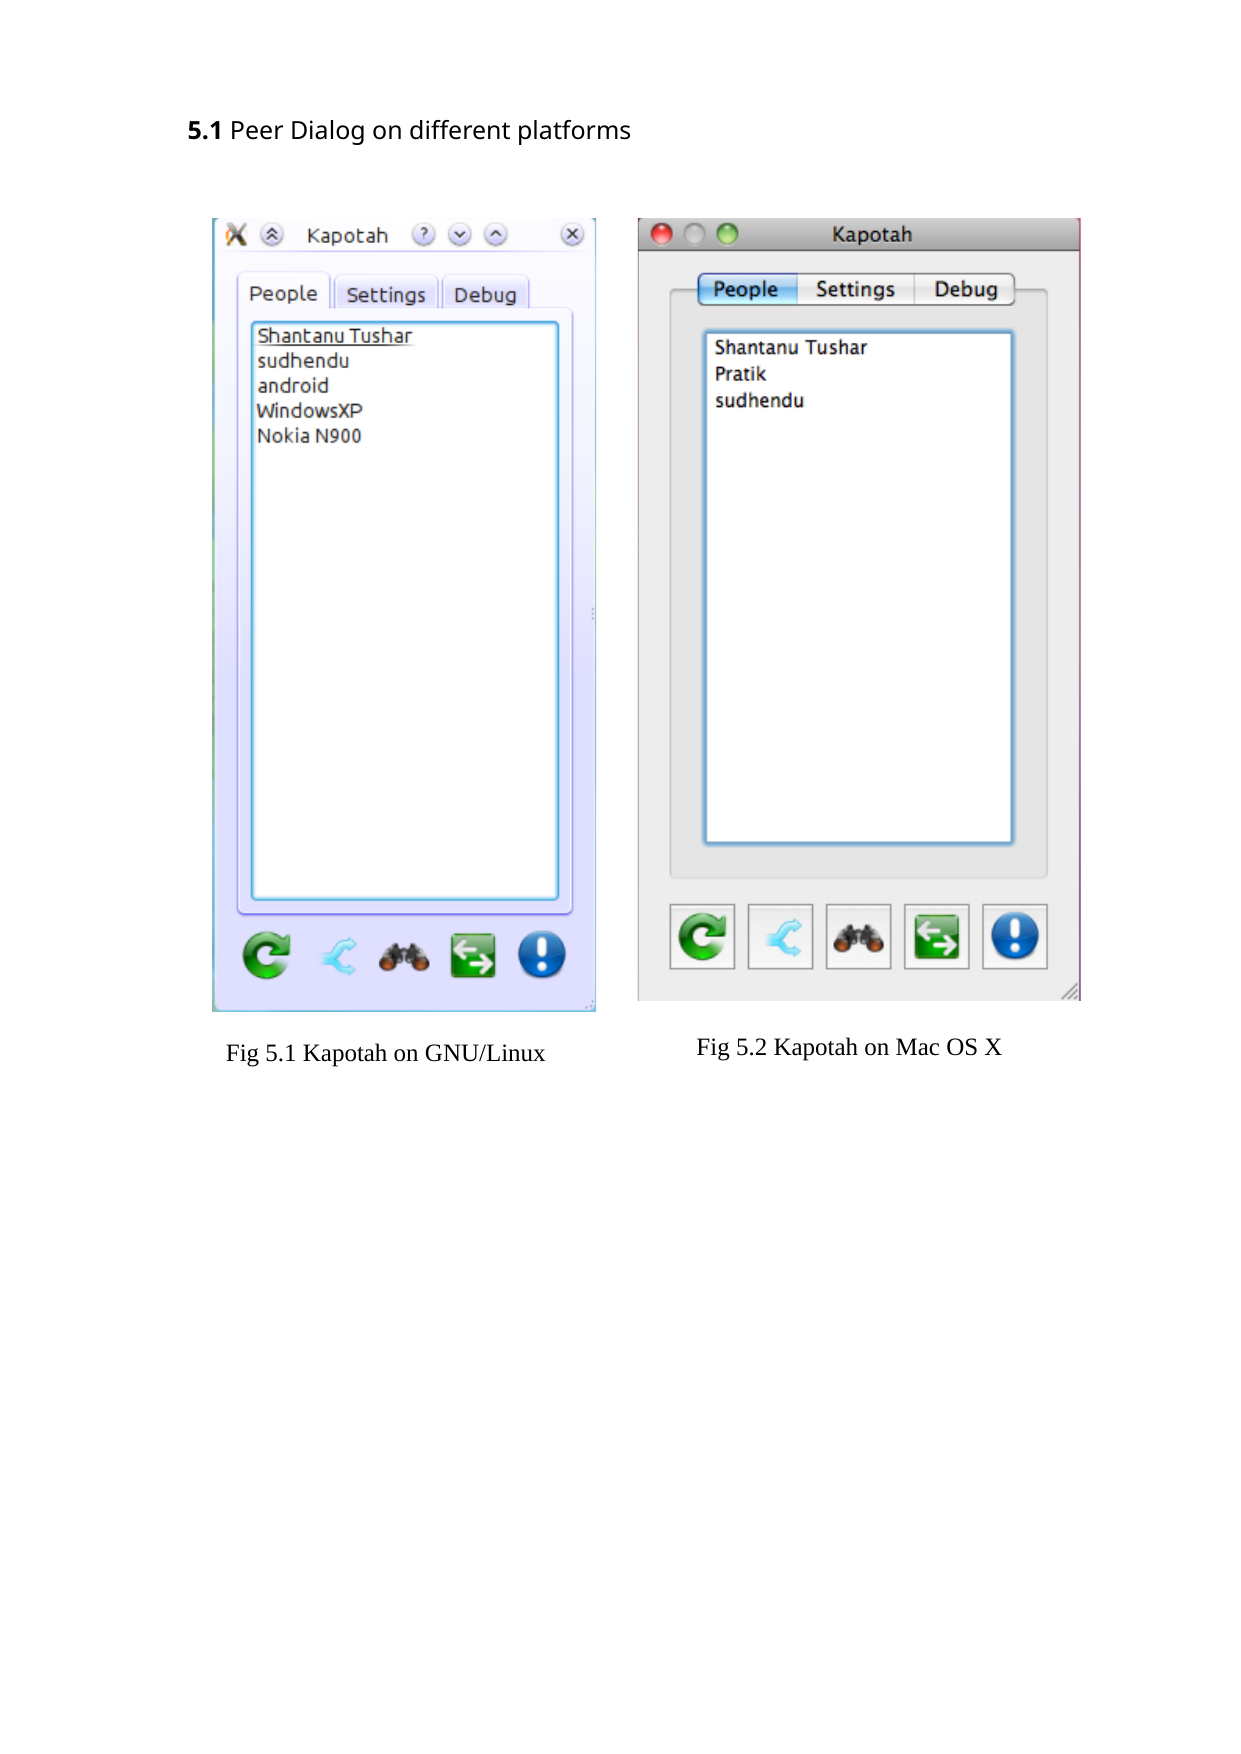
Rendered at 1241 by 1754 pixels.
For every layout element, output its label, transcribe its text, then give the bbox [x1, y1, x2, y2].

picture [637, 218, 1081, 1001]
picture [212, 218, 597, 1012]
text 5.1 Peer Dialog on different platforms [187, 112, 1091, 147]
